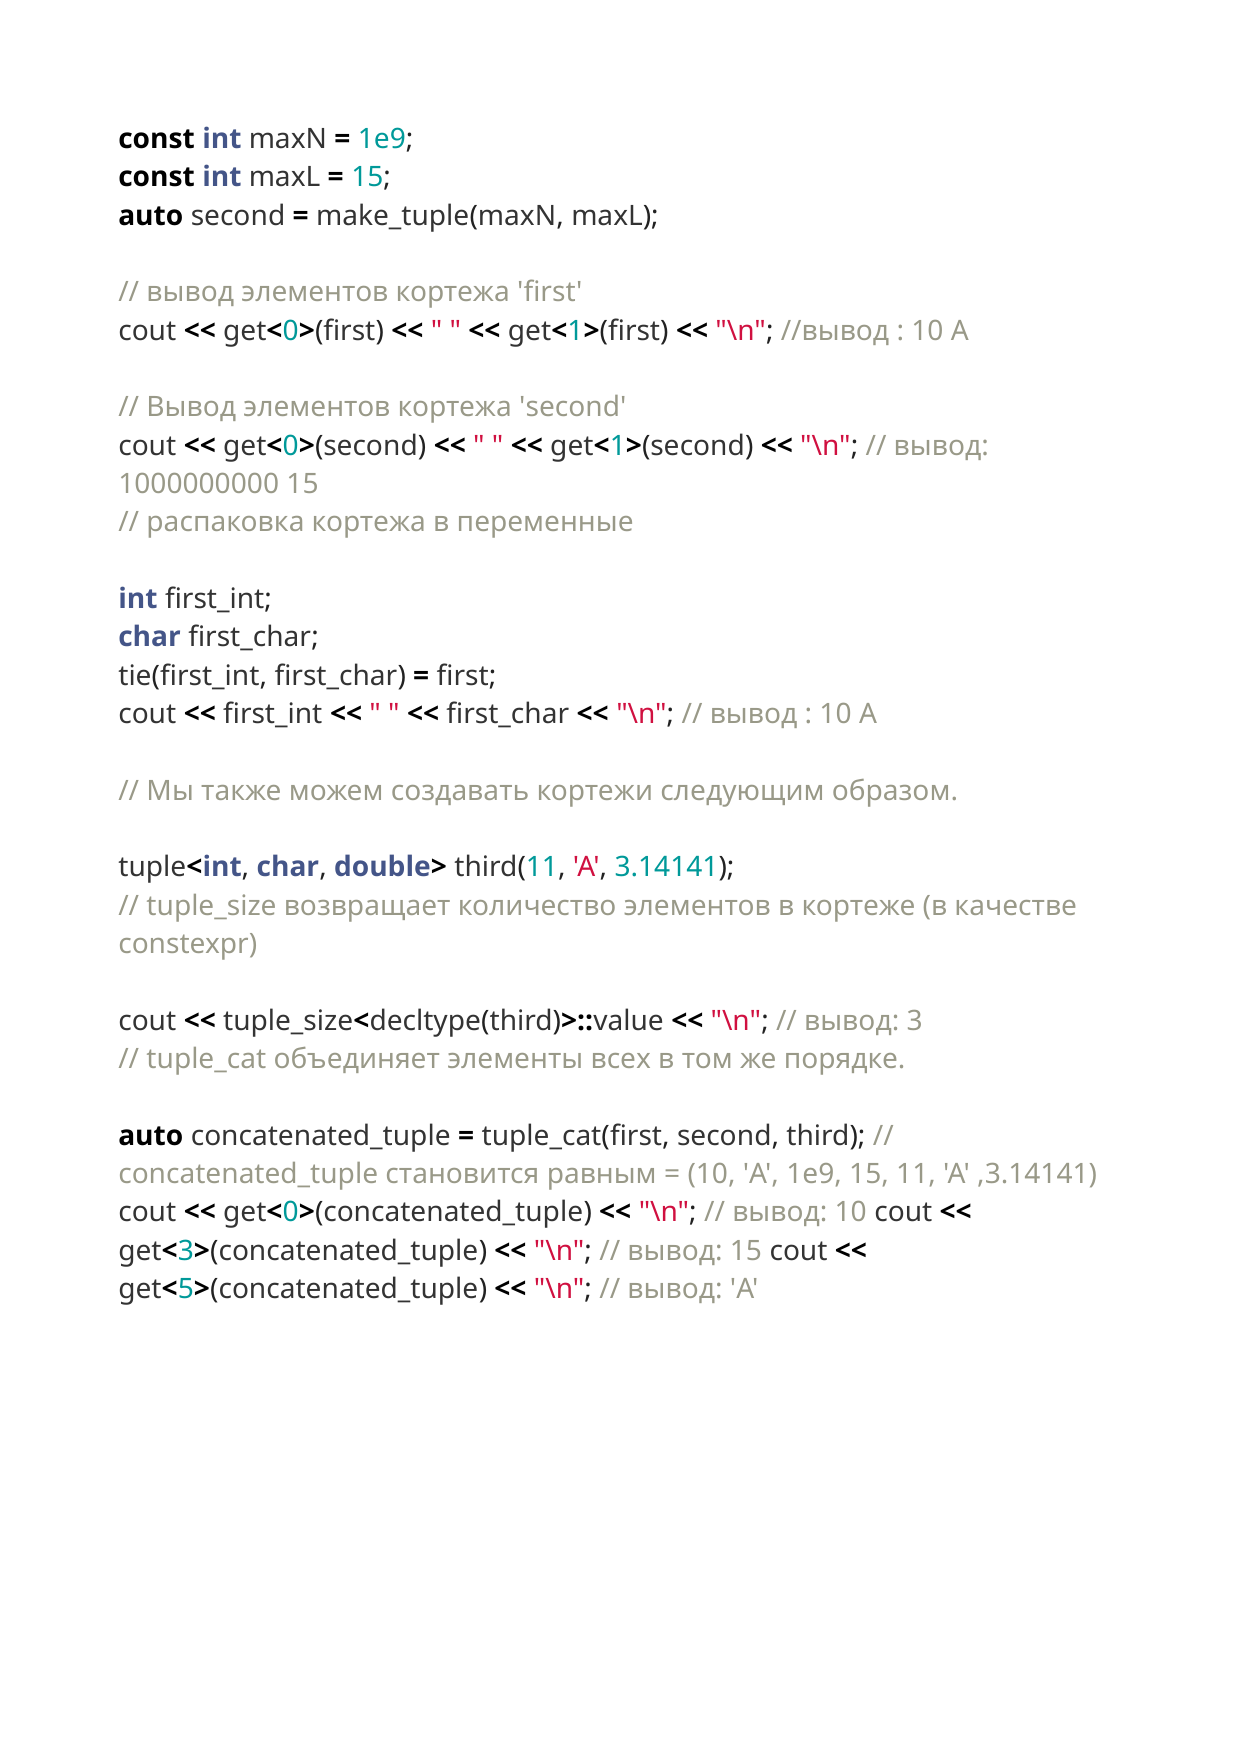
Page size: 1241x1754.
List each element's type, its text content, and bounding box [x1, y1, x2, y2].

text // Вывод элементов кортежа 'second' [118, 386, 1122, 425]
text cout << first_int << " " << first_char << "\n"; // вывод : 10 A [118, 693, 1122, 731]
text cout << get<0>(second) << " " << get<1>(second) << "\n"; // вывод: 1000000000 15 [118, 425, 1122, 501]
text auto second = make_tuple(maxN, maxL); [118, 195, 1122, 233]
text // вывод элементов кортежа 'first' [118, 271, 1122, 310]
text const int maxN = 1e9; [118, 118, 1122, 156]
text auto concatenated_tuple = tuple_cat(first, second, third); // concatenated_tuple становится равным = (10, 'A', 1e9, 15, 11, 'A' ,3.14141) [118, 1115, 1122, 1191]
text char first_char; [118, 616, 1122, 655]
text // распаковка кортежа в переменные [118, 501, 1122, 540]
text cout << get<0>(concatenated_tuple) << "\n"; // вывод: 10 cout << get<3>(concatenated_tuple) << "\n"; // вывод: 15 cout << get<5>(concatenated_tuple) << "\n"; // вывод: 'A' [118, 1191, 1122, 1306]
text int first_int; [118, 578, 1122, 616]
text cout << tuple_size<decltype(third)>::value << "\n"; // вывод: 3 [118, 1000, 1122, 1038]
text tuple<int, char, double> third(11, 'A', 3.14141); [118, 846, 1122, 885]
text // tuple_size возвращает количество элементов в кортеже (в качестве constexpr) [118, 885, 1122, 961]
text const int maxL = 15; [118, 156, 1122, 195]
text // tuple_cat объединяет элементы всех в том же порядке. [118, 1038, 1122, 1076]
text // Мы также можем создавать кортежи следующим образом. [118, 770, 1122, 808]
text tie(first_int, first_char) = first; [118, 655, 1122, 693]
text cout << get<0>(first) << " " << get<1>(first) << "\n"; //вывод : 10 A [118, 310, 1122, 348]
